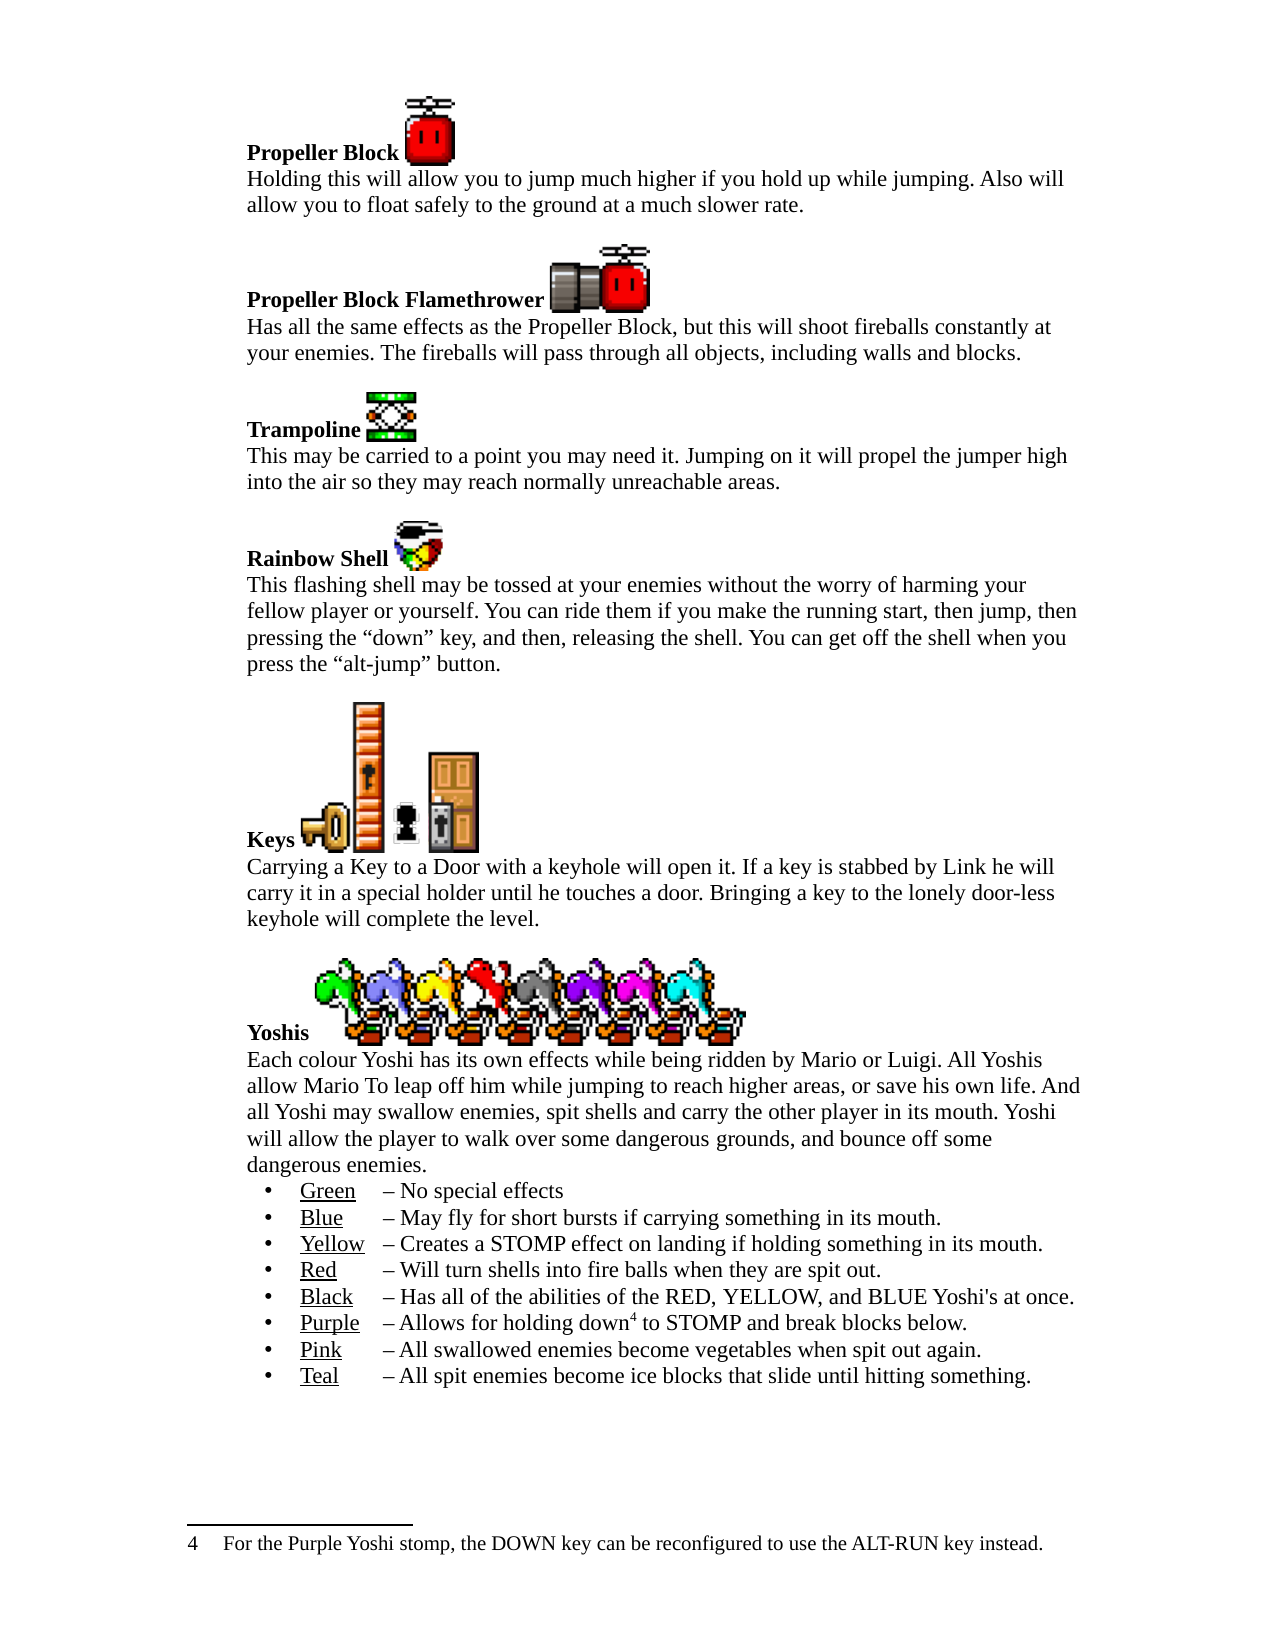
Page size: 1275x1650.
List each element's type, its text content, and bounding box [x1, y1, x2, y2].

text Rainbow Shell [247, 521, 394, 571]
picture [549, 244, 650, 313]
list Blue – May fly for short bursts if carrying something in its mouth. [264, 1204, 1087, 1230]
list Yellow – Creates a STOMP effect on landing if holding something in its mouth. [264, 1230, 1087, 1257]
list Teal – All spit enemies become ice blocks that slide until hitting something. [264, 1362, 1087, 1388]
picture [405, 96, 455, 166]
picture [394, 521, 443, 571]
text This flashing shell may be tossed at your enemies without the worry of harming your fellow player or yourself. You can ride them if you make the running start, then jump, then pressing the “down” key, and then, releasing the shell. You can get off the shell when you press the “alt-jump” button. [247, 571, 1087, 676]
list Red – Will turn shells into fire balls when they are spit out. [264, 1257, 1087, 1283]
text Trampoline This may be carried to a point you may need it. Jumping on it will propel the jumper high into the air so they may reach normally unreachable areas. [247, 392, 1087, 495]
text [443, 521, 1087, 571]
list Pink – All swallowed enemies become vegetables when spit out again. [264, 1336, 1087, 1362]
picture [314, 958, 746, 1046]
text Propeller Block Flamethrower Has all the same effects as the Propeller Block, but this will shoot fireballs constantly at your enemies. The fireballs will pass through all objects, including walls and blocks. [247, 244, 1087, 366]
list Black – Has all of the abilities of the RED, YELLOW, and BLUE Yoshi's at once. [264, 1283, 1087, 1309]
picture [300, 702, 479, 853]
text [479, 703, 1087, 853]
list For the Purple Yoshi stomp, the DOWN key can be reconfigured to use the ALT-RUN key instead. [187, 1531, 1087, 1555]
list Green – No special effects [264, 1177, 1087, 1204]
text Propeller Block Holding this will allow you to jump much higher if you hold up while jumping. Also will allow you to float safely to the ground at a much slower rate. [247, 96, 1087, 218]
text Carrying a Key to a Door with a keyhole will open it. If a key is stabbed by Link he will carry it in a special holder until he touches a door. Bringing a key to the lonely door-less keyhole will complete the level. [247, 853, 1087, 932]
picture [366, 392, 417, 442]
text Keys [247, 703, 300, 853]
list Purple – Allows for holding down to STOMP and break blocks below. [264, 1309, 1087, 1336]
text Yoshis Each colour Yoshi has its own effects while being ridden by Mario or Luigi. All Yoshis allow Mario To leap off him while jumping to reach higher areas, or save his own life. And all Yoshi may swallow enemies, spit shells and carry the other player in its mouth. Yoshi will allow the player to walk over some dangerous grounds, and bounce off some dangerous enemies. [247, 958, 1087, 1177]
